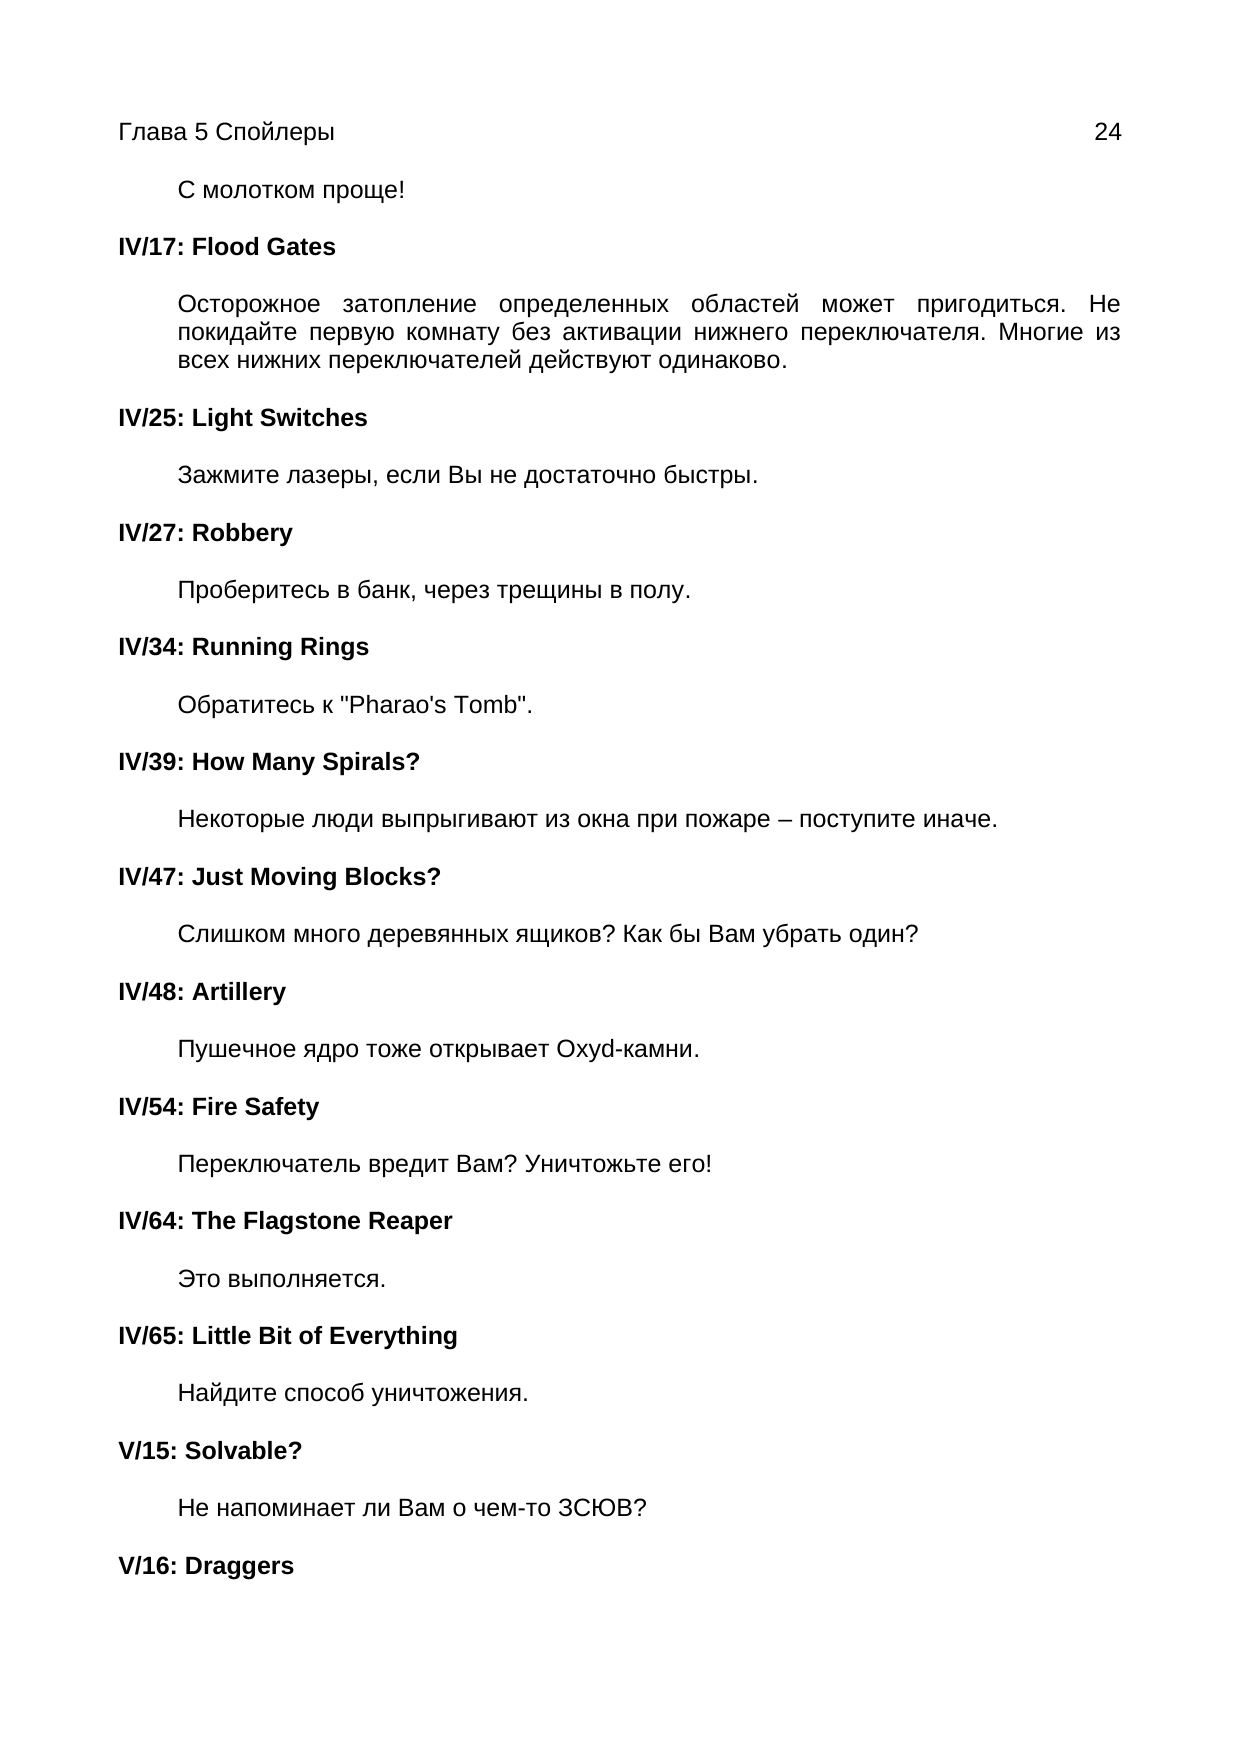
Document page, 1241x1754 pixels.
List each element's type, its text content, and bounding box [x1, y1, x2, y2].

subtitle IV/34: Running Rings [118, 633, 1122, 661]
list Обратитесь к "Pharao's Tomb". [177, 691, 1122, 718]
list Зажмите лазеры, если Вы не достаточно быстры. [177, 461, 1122, 489]
list Переключатель вредит Вам? Уничтожьте его! [177, 1150, 1122, 1178]
subtitle V/15: Solvable? [118, 1437, 1122, 1464]
list Это выполняется. [177, 1264, 1122, 1292]
list Не напоминает ли Вам о чем-то ЗСЮВ? [177, 1494, 1122, 1522]
list Некоторые люди выпрыгивают из окна при пожаре – поступите иначе. [177, 805, 1122, 833]
list Проберитесь в банк, через трещины в полу. [177, 576, 1122, 604]
list Слишком много деревянных ящиков? Как бы Вам убрать один? [177, 920, 1122, 948]
subtitle IV/64: The Flagstone Reaper [118, 1207, 1122, 1235]
subtitle IV/39: How Many Spirals? [118, 748, 1122, 776]
subtitle IV/47: Just Moving Blocks? [118, 863, 1122, 891]
subtitle IV/65: Little Bit of Everything [118, 1322, 1122, 1350]
subtitle IV/54: Fire Safety [118, 1092, 1122, 1120]
list С молотком проще! [177, 176, 1122, 203]
subtitle IV/25: Light Switches [118, 403, 1122, 431]
subtitle V/16: Draggers [118, 1551, 1122, 1579]
subtitle IV/17: Flood Gates [118, 233, 1122, 261]
list Найдите способ уничтожения. [177, 1379, 1122, 1407]
list Осторожное затопление определенных областей может пригодиться. Не покидайте первую комнату без активации нижнего переключателя. Многие из всех нижних переключателей действуют одинаково. [177, 290, 1122, 374]
subtitle IV/27: Robbery [118, 518, 1122, 546]
subtitle IV/48: Artillery [118, 977, 1122, 1005]
list Пушечное ядро тоже открывает Oxyd-камни. [177, 1035, 1122, 1063]
